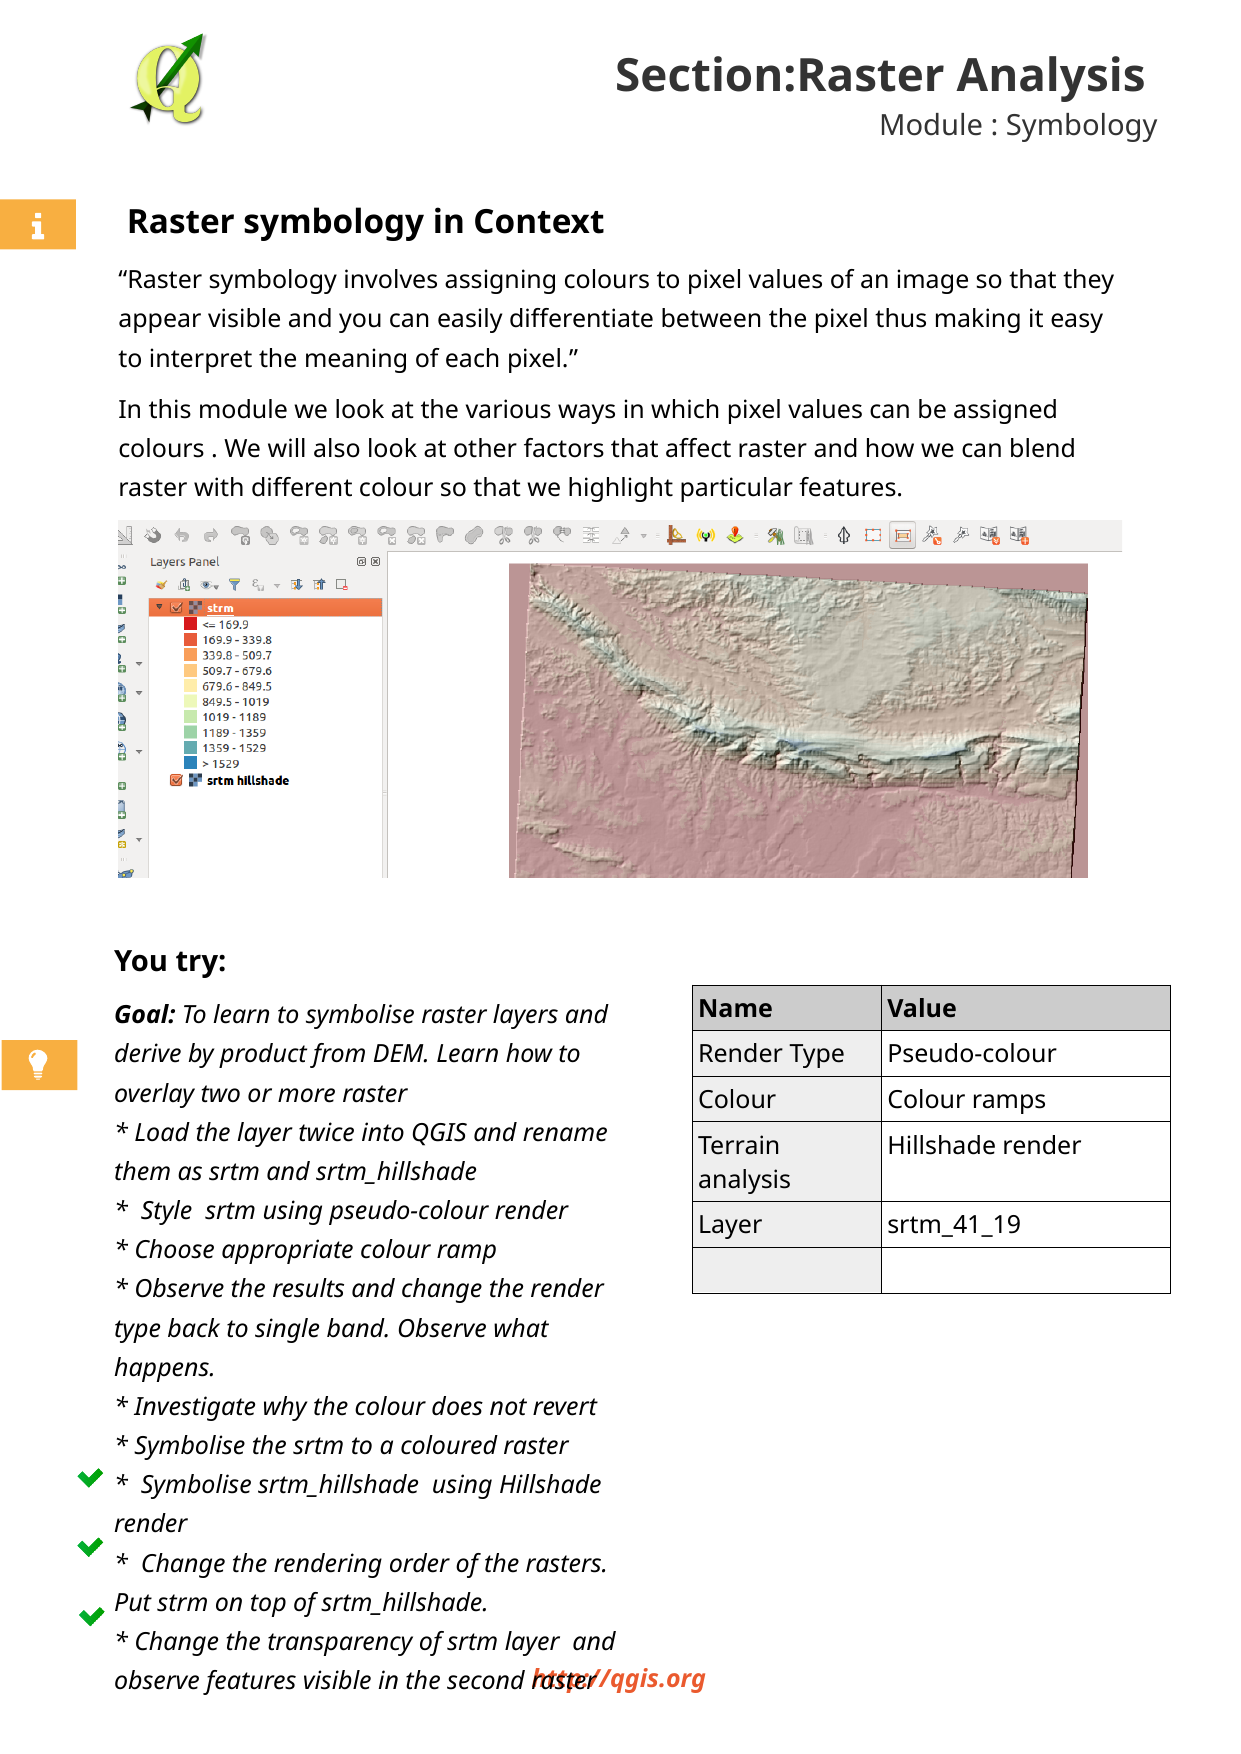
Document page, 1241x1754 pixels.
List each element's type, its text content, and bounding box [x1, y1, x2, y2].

table_cell Colour ramps [882, 1077, 1170, 1121]
table_header Name [693, 986, 881, 1030]
table_cell Terrain analysis [693, 1122, 881, 1201]
table_cell srtm_41_19 [882, 1202, 1170, 1247]
picture [118, 520, 1123, 878]
picture [122, 31, 218, 127]
text In this module we look at the various ways in which pixel values can be assigned colours . We will also look at other factors that affect raster and how we can blend raster with different colour so that we highlight particular features. [118, 391, 1122, 504]
table_cell Hillshade render [882, 1122, 1170, 1201]
text “Raster symbology involves assigning colours to pixel values of an image so that they appear visible and you can easily differentiate between the pixel thus making it easy to interpret the meaning of each pixel.” [118, 262, 1122, 374]
table_cell [693, 1248, 881, 1292]
table_header Value [882, 986, 1170, 1030]
table_cell Pseudo-colour [882, 1031, 1170, 1076]
table_cell Colour [693, 1077, 881, 1121]
table_cell Render Type [693, 1031, 881, 1076]
table_cell Layer [693, 1202, 881, 1247]
table_cell [882, 1248, 1170, 1292]
subtitle Raster symbology in Context [118, 198, 1122, 243]
